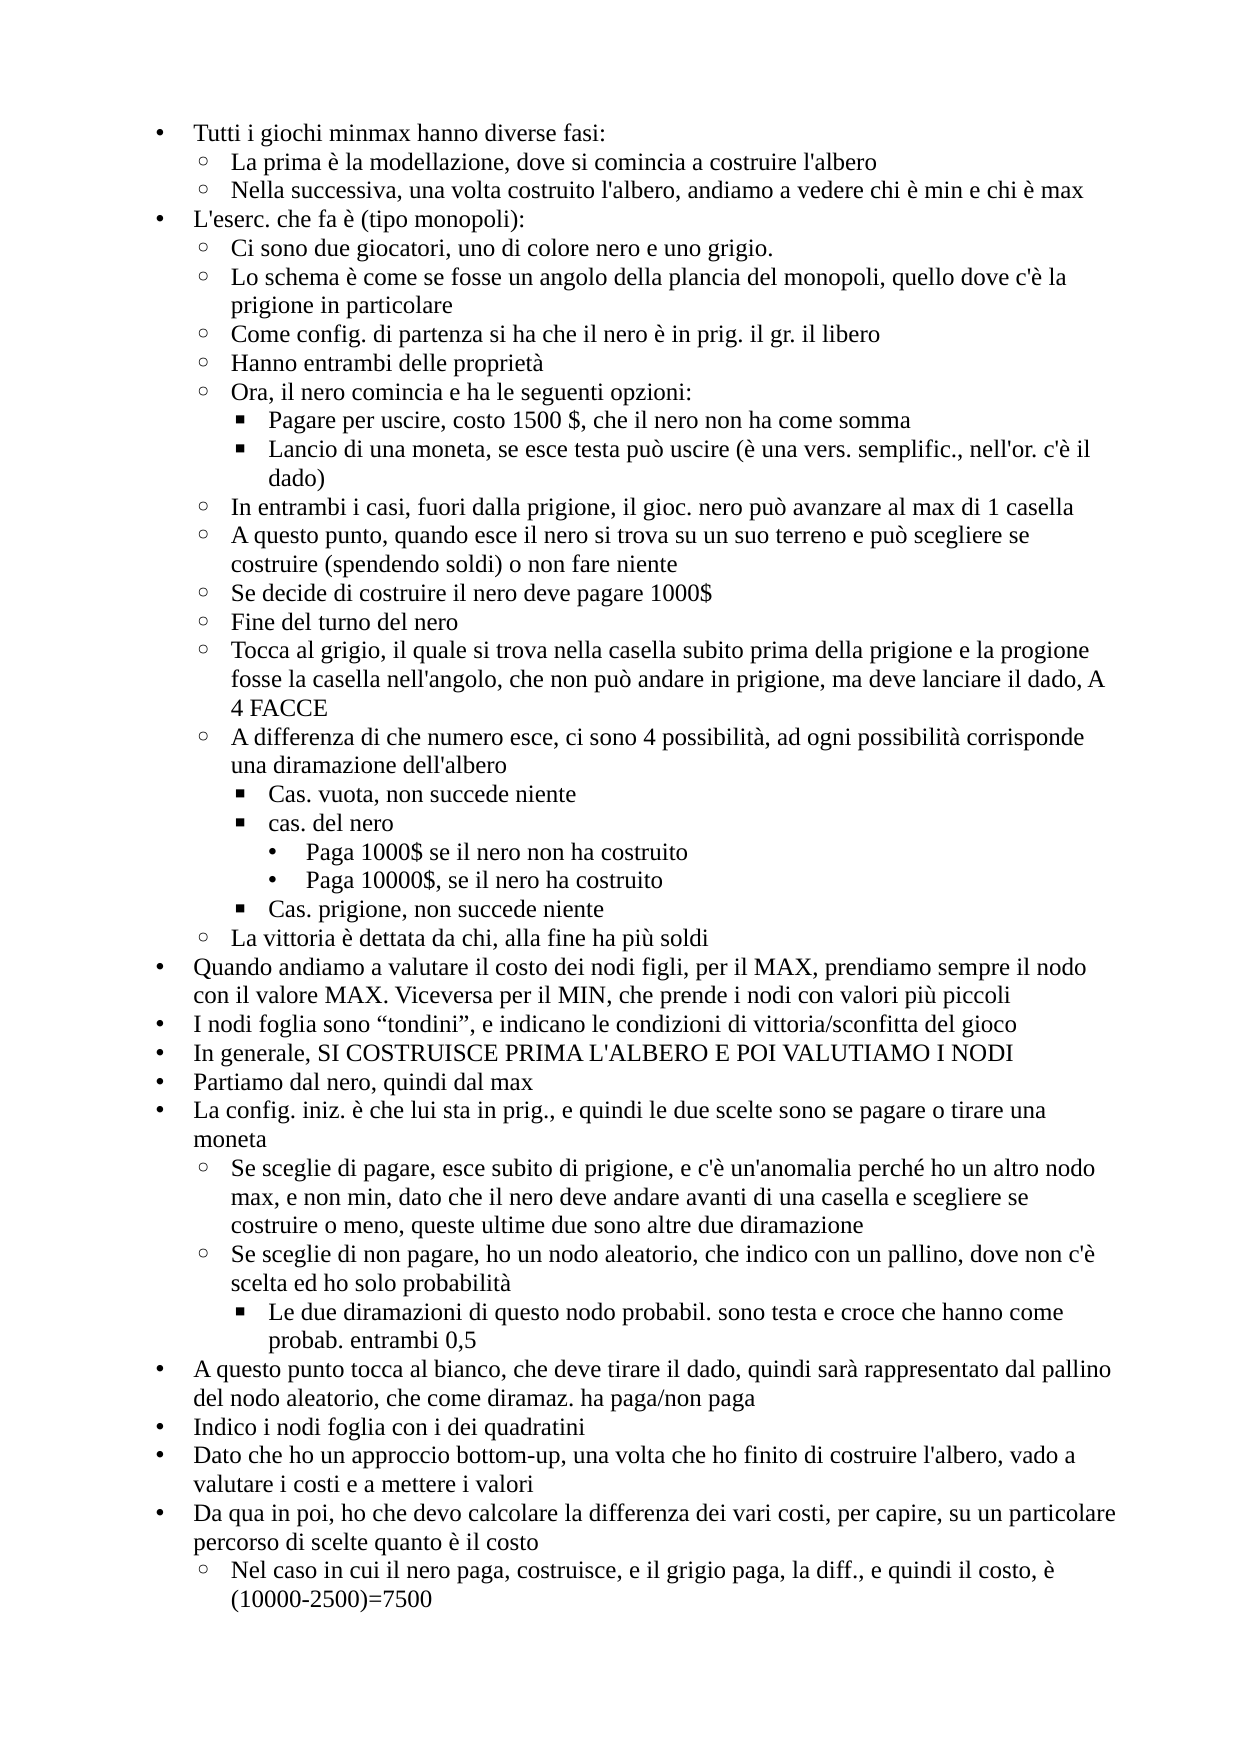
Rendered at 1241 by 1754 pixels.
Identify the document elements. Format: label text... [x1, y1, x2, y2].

list In entrambi i casi, fuori dalla prigione, il gioc. nero può avanzare al max di 1 casella [193, 492, 1122, 521]
list Ora, il nero comincia e ha le seguenti opzioni: [193, 377, 1122, 406]
list cas. del nero [231, 808, 1122, 837]
list Lo schema è come se fosse un angolo della plancia del monopoli, quello dove c'è la prigione in particolare [193, 262, 1122, 319]
list Se decide di costruire il nero deve pagare 1000$ [193, 578, 1122, 607]
list La vittoria è dettata da chi, alla fine ha più soldi [193, 923, 1122, 952]
list Nella successiva, una volta costruito l'albero, andiamo a vedere chi è min e chi è max [193, 176, 1122, 204]
list Partiamo dal nero, quindi dal max [156, 1067, 1122, 1096]
list Le due diramazioni di questo nodo probabil. sono testa e croce che hanno come probab. entrambi 0,5 [231, 1297, 1122, 1354]
list L'eserc. che fa è (tipo monopoli): [156, 204, 1122, 233]
list Tocca al grigio, il quale si trova nella casella subito prima della prigione e la progione fosse la casella nell'angolo, che non può andare in prigione, ma deve lanciare il dado, A 4 FACCE [193, 636, 1122, 722]
list Dato che ho un approccio bottom-up, una volta che ho finito di costruire l'albero, vado a valutare i costi e a mettere i valori [156, 1441, 1122, 1498]
list Se sceglie di non pagare, ho un nodo aleatorio, che indico con un pallino, dove non c'è scelta ed ho solo probabilità [193, 1239, 1122, 1297]
list In generale, SI COSTRUISCE PRIMA L'ALBERO E POI VALUTIAMO I NODI [156, 1038, 1122, 1067]
list Da qua in poi, ho che devo calcolare la differenza dei vari costi, per capire, su un particolare percorso di scelte quanto è il costo [156, 1498, 1122, 1556]
list Indico i nodi foglia con i dei quadratini [156, 1412, 1122, 1441]
list Quando andiamo a valutare il costo dei nodi figli, per il MAX, prendiamo sempre il nodo con il valore MAX. Viceversa per il MIN, che prende i nodi con valori più piccoli [156, 952, 1122, 1009]
list A differenza di che numero esce, ci sono 4 possibilità, ad ogni possibilità corrisponde una diramazione dell'albero [193, 722, 1122, 779]
list Ci sono due giocatori, uno di colore nero e uno grigio. [193, 233, 1122, 262]
list Paga 1000$ se il nero non ha costruito [268, 837, 1122, 866]
list Come config. di partenza si ha che il nero è in prig. il gr. il libero [193, 319, 1122, 348]
list Hanno entrambi delle proprietà [193, 348, 1122, 377]
list La prima è la modellazione, dove si comincia a costruire l'albero [193, 147, 1122, 176]
list I nodi foglia sono “tondini”, e indicano le condizioni di vittoria/sconfitta del gioco [156, 1009, 1122, 1038]
list Pagare per uscire, costo 1500 $, che il nero non ha come somma [231, 406, 1122, 434]
list Cas. vuota, non succede niente [231, 779, 1122, 808]
list La config. iniz. è che lui sta in prig., e quindi le due scelte sono se pagare o tirare una moneta [156, 1096, 1122, 1153]
list Tutti i giochi minmax hanno diverse fasi: [156, 118, 1122, 147]
list A questo punto, quando esce il nero si trova su un suo terreno e può scegliere se costruire (spendendo soldi) o non fare niente [193, 521, 1122, 578]
list A questo punto tocca al bianco, che deve tirare il dado, quindi sarà rappresentato dal pallino del nodo aleatorio, che come diramaz. ha paga/non paga [156, 1354, 1122, 1412]
list Lancio di una moneta, se esce testa può uscire (è una vers. semplific., nell'or. c'è il dado) [231, 434, 1122, 492]
list Cas. prigione, non succede niente [231, 894, 1122, 923]
list Nel caso in cui il nero paga, costruisce, e il grigio paga, la diff., e quindi il costo, è (10000-2500)=7500 [193, 1556, 1122, 1613]
list Paga 10000$, se il nero ha costruito [268, 866, 1122, 894]
list Fine del turno del nero [193, 607, 1122, 636]
list Se sceglie di pagare, esce subito di prigione, e c'è un'anomalia perché ho un altro nodo max, e non min, dato che il nero deve andare avanti di una casella e scegliere se costruire o meno, queste ultime due sono altre due diramazione [193, 1153, 1122, 1239]
